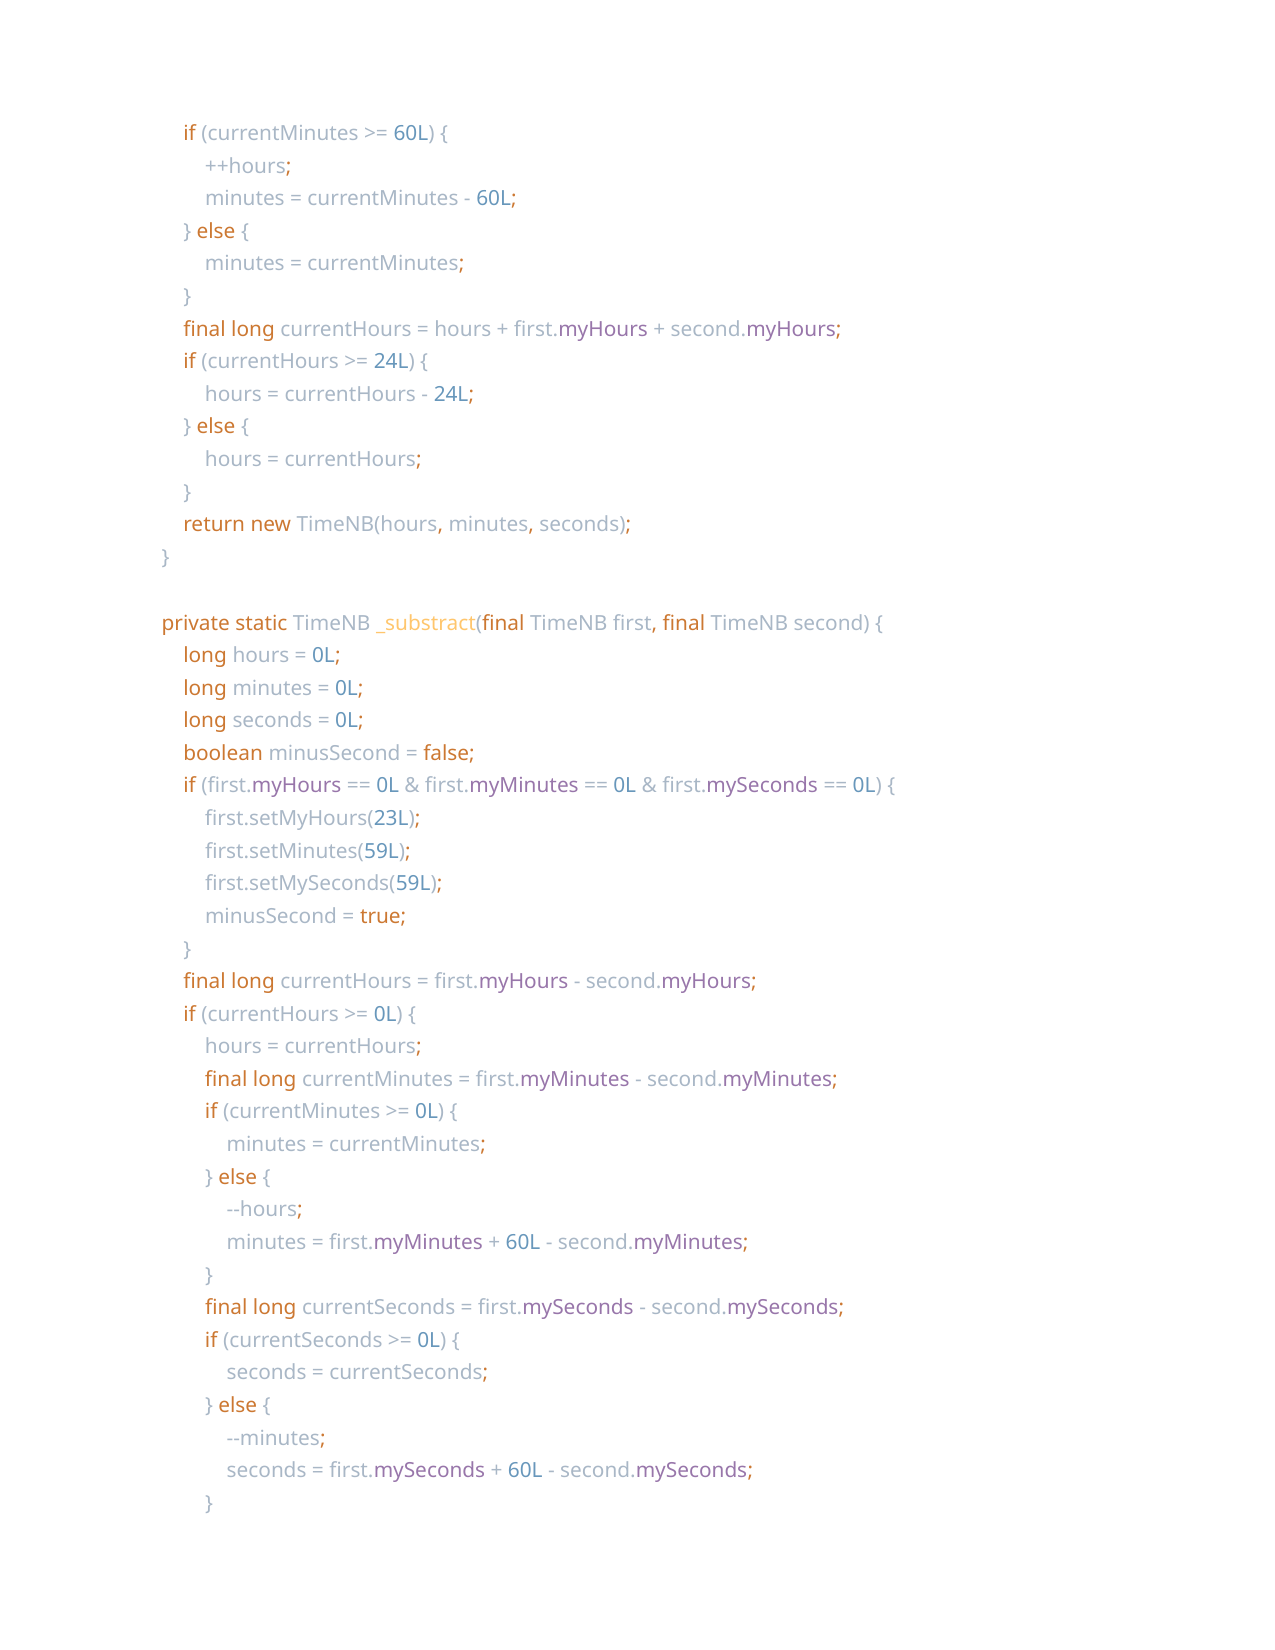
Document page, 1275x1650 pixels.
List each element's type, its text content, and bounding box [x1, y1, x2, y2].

text if (currentMinutes >= 60L) { ++hours; minutes = currentMinutes - 60L; } else { minutes = currentMinutes; } final long currentHours = hours + first.myHours + second.myHours; if (currentHours >= 24L) { hours = currentHours - 24L; } else { hours = currentHours; } return new TimeNB(hours, minutes, seconds); } private static TimeNB _substract(final TimeNB first, final TimeNB second) { long hours = 0L; long minutes = 0L; long seconds = 0L; boolean minusSecond = false; if (first.myHours == 0L & first.myMinutes == 0L & first.mySeconds == 0L) { first.setMyHours(23L); first.setMinutes(59L); first.setMySeconds(59L); minusSecond = true; } final long currentHours = first.myHours - second.myHours; if (currentHours >= 0L) { hours = currentHours; final long currentMinutes = first.myMinutes - second.myMinutes; if (currentMinutes >= 0L) { minutes = currentMinutes; } else { --hours; minutes = first.myMinutes + 60L - second.myMinutes; } final long currentSeconds = first.mySeconds - second.mySeconds; if (currentSeconds >= 0L) { seconds = currentSeconds; } else { --minutes; seconds = first.mySeconds + 60L - second.mySeconds; } [118, 118, 1157, 1516]
